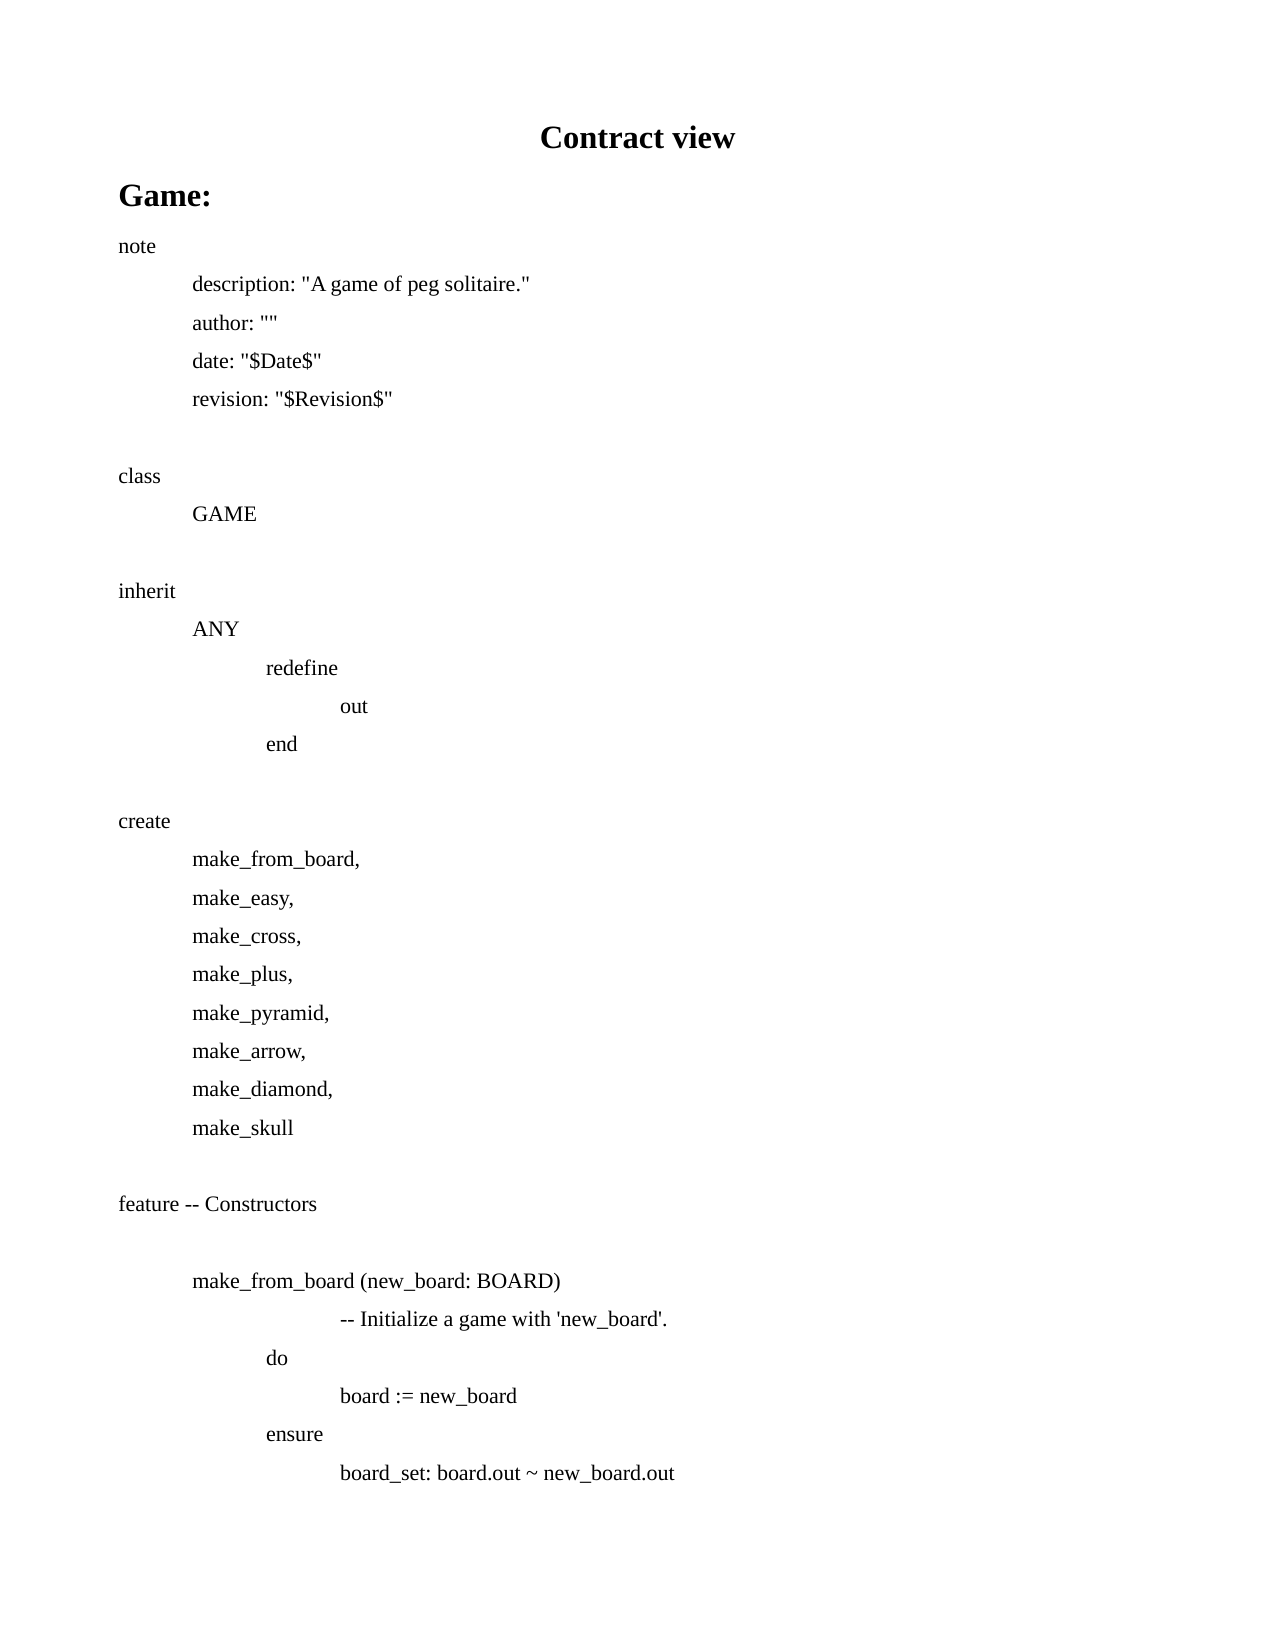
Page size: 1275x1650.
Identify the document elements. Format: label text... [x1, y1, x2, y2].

text make_arrow, [118, 1038, 1157, 1076]
text do [118, 1345, 1157, 1383]
text ensure [118, 1421, 1157, 1460]
text board_set: board.out ~ new_board.out [118, 1460, 1157, 1498]
text ANY [118, 616, 1157, 655]
text make_from_board, [118, 846, 1157, 885]
text create [118, 808, 1157, 846]
text make_diamond, [118, 1076, 1157, 1115]
text note [118, 233, 1157, 271]
text revision: "$Revision$" [118, 386, 1157, 425]
text GAME [118, 501, 1157, 540]
text board := new_board [118, 1383, 1157, 1421]
text -- Initialize a game with 'new_board'. [118, 1306, 1157, 1345]
text author: "" [118, 310, 1157, 348]
text make_skull [118, 1115, 1157, 1153]
text out [118, 693, 1157, 731]
text class [118, 463, 1157, 501]
text inherit [118, 578, 1157, 616]
text make_pyramid, [118, 1000, 1157, 1038]
text end [118, 731, 1157, 770]
text make_plus, [118, 961, 1157, 1000]
text date: "$Date$" [118, 348, 1157, 386]
text redefine [118, 655, 1157, 693]
text feature -- Constructors [118, 1191, 1157, 1230]
text description: "A game of peg solitaire." [118, 271, 1157, 310]
text make_cross, [118, 923, 1157, 961]
text Game: [118, 176, 1157, 233]
text make_easy, [118, 885, 1157, 923]
text make_from_board (new_board: BOARD) [118, 1268, 1157, 1306]
text Contract view [118, 118, 1157, 176]
